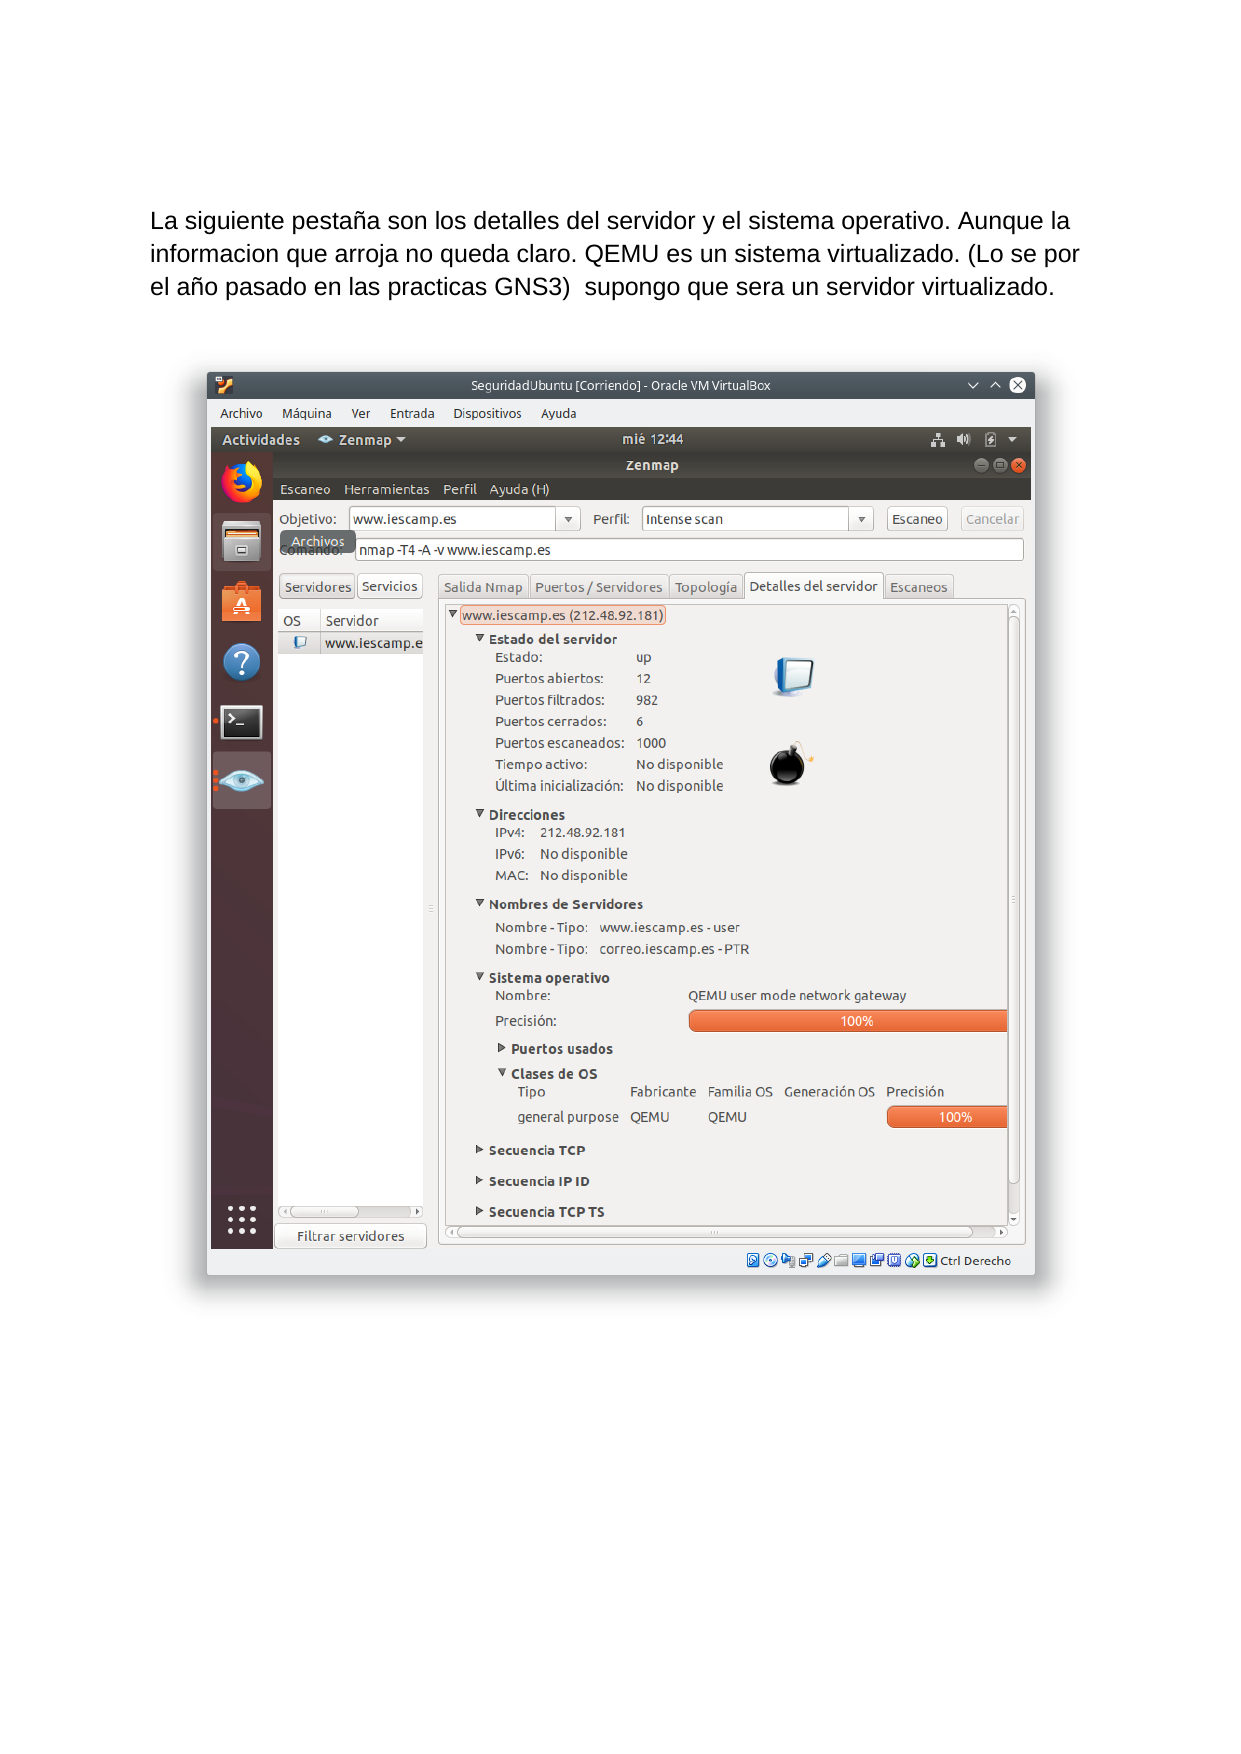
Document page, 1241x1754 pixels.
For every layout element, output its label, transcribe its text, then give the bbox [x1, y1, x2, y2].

text La siguiente pestaña son los detalles del servidor y el sistema operativo. Aunque la informacion que arroja no queda claro. QEMU es un sistema virtualizado. (Lo se por el año pasado en las practicas GNS3) supongo que sera un servidor virtualizado. [150, 206, 1090, 301]
picture [150, 337, 1091, 1331]
